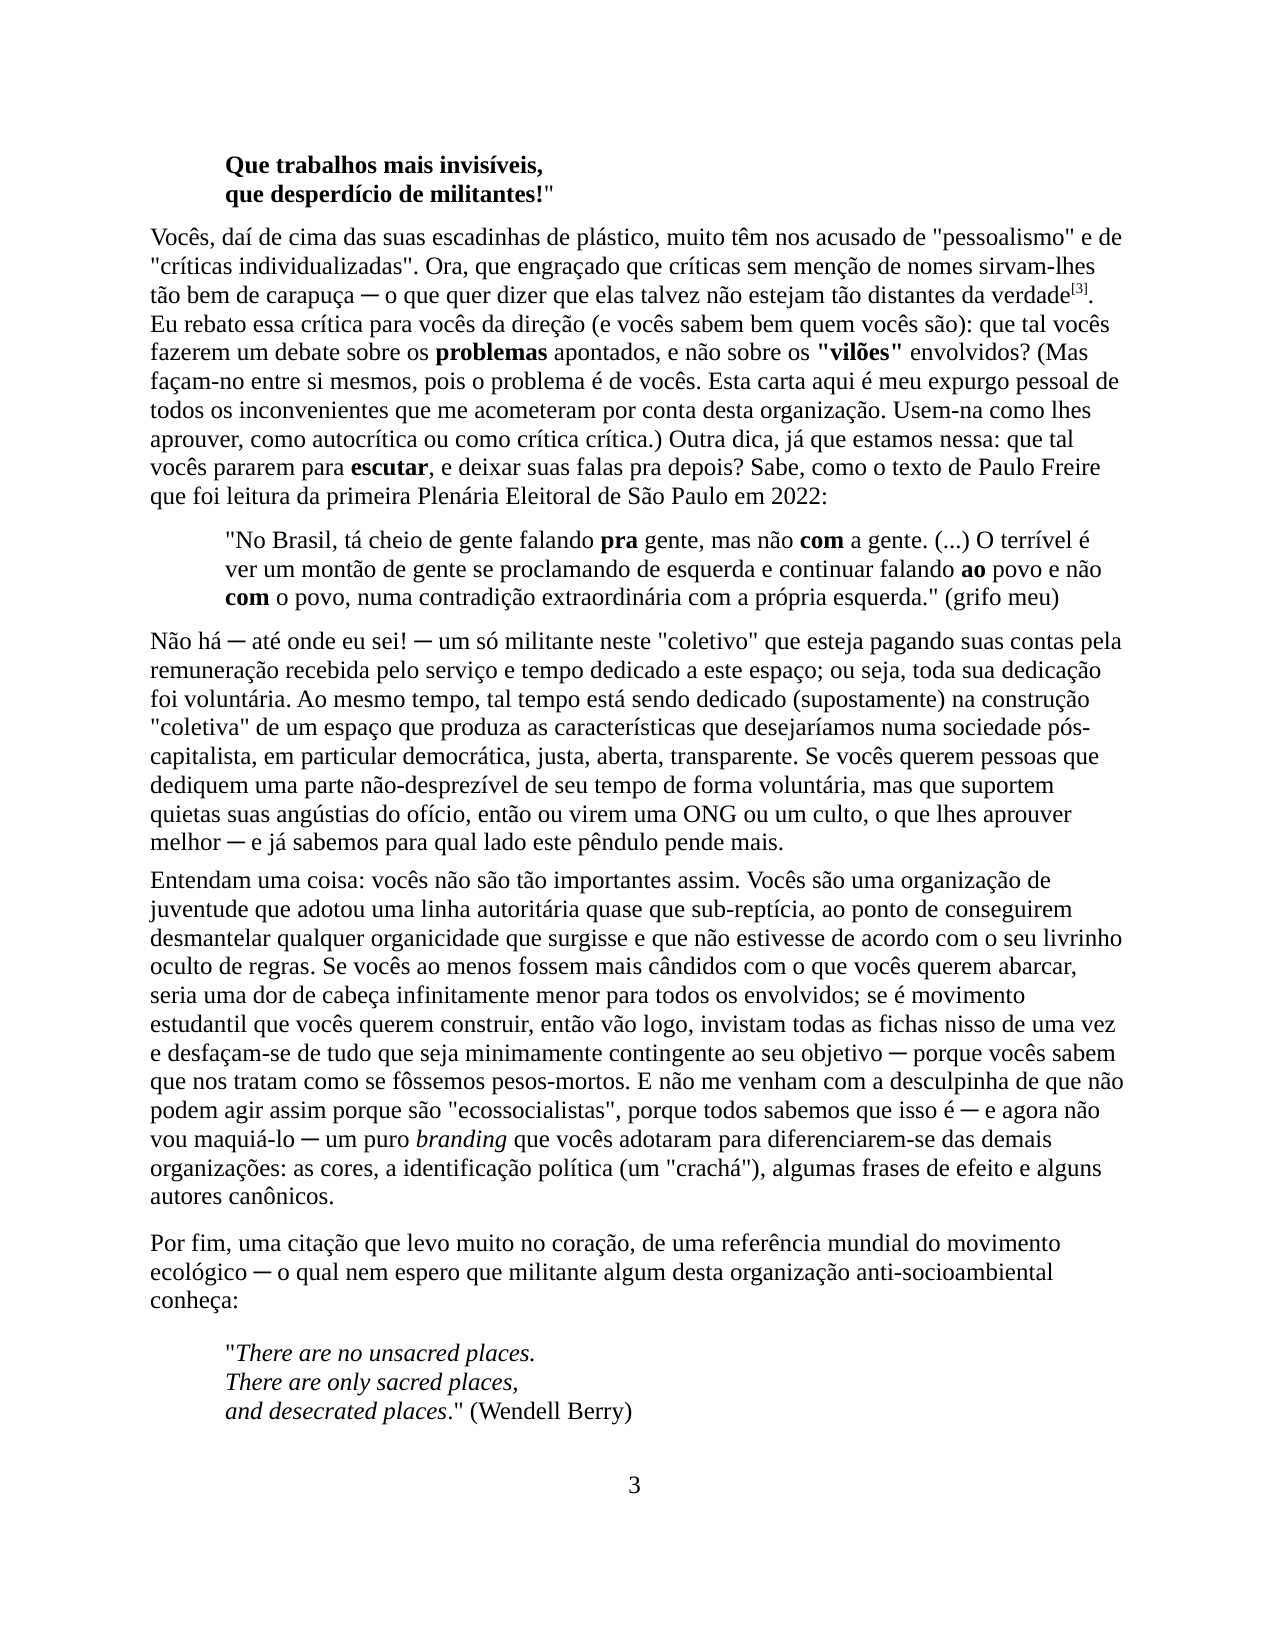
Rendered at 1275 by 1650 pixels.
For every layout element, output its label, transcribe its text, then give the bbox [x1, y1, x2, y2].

text Por fim, uma citação que levo muito no coração, de uma referência mundial do movimento ecológico ─ o qual nem espero que militante algum desta organização anti-socioambiental conheça: [150, 1228, 1125, 1314]
text "There are no unsacred places. There are only sacred places, and desecrated places." (Wendell Berry) [225, 1338, 1125, 1424]
text "No Brasil, tá cheio de gente falando pra gente, mas não com a gente. (...) O terrível é ver um montão de gente se proclamando de esquerda e continuar falando ao povo e não com o povo, numa contradição extraordinária com a própria esquerda." (grifo meu) [225, 525, 1125, 611]
text Não há ─ até onde eu sei! ─ um só militante neste "coletivo" que esteja pagando suas contas pela remuneração recebida pelo serviço e tempo dedicado a este espaço; ou seja, toda sua dedicação foi voluntária. Ao mesmo tempo, tal tempo está sendo dedicado (supostamente) na construção "coletiva" de um espaço que produza as características que desejaríamos numa sociedade pós-capitalista, em particular democrática, justa, aberta, transparente. Se vocês querem pessoas que dediquem uma parte não-desprezível de seu tempo de forma voluntária, mas que suportem quietas suas angústias do ofício, então ou virem uma ONG ou um culto, o que lhes aprouver melhor ─ e já sabemos para qual lado este pêndulo pende mais. [150, 626, 1125, 856]
text Entendam uma coisa: vocês não são tão importantes assim. Vocês são uma organização de juventude que adotou uma linha autoritária quase que sub-reptícia, ao ponto de conseguirem desmantelar qualquer organicidade que surgisse e que não estivesse de acordo com o seu livrinho oculto de regras. Se vocês ao menos fossem mais cândidos com o que vocês querem abarcar, seria uma dor de cabeça infinitamente menor para todos os envolvidos; se é movimento estudantil que vocês querem construir, então vão logo, invistam todas as fichas nisso de uma vez e desfaçam-se de tudo que seja minimamente contingente ao seu objetivo ─ porque vocês sabem que nos tratam como se fôssemos pesos-mortos. E não me venham com a desculpinha de que não podem agir assim porque são "ecossocialistas", porque todos sabemos que isso é ─ e agora não vou maquiá-lo ─ um puro branding que vocês adotaram para diferenciarem-se das demais organizações: as cores, a identificação política (um "crachá"), algumas frases de efeito e alguns autores canônicos. [150, 865, 1125, 1210]
text Vocês, daí de cima das suas escadinhas de plástico, muito têm nos acusado de "pessoalismo" e de "críticas individualizadas". Ora, que engraçado que críticas sem menção de nomes sirvam-lhes tão bem de carapuça ─ o que quer dizer que elas talvez não estejam tão distantes da verdade[3]. Eu rebato essa crítica para vocês da direção (e vocês sabem bem quem vocês são): que tal vocês fazerem um debate sobre os problemas apontados, e não sobre os "vilões" envolvidos? (Mas façam-no entre si mesmos, pois o problema é de vocês. Esta carta aqui é meu expurgo pessoal de todos os inconvenientes que me acometeram por conta desta organização. Usem-na como lhes aprouver, como autocrítica ou como crítica crítica.) Outra dica, já que estamos nessa: que tal vocês pararem para escutar, e deixar suas falas pra depois? Sabe, como o texto de Paulo Freire que foi leitura da primeira Plenária Eleitoral de São Paulo em 2022: [150, 222, 1125, 510]
text Que trabalhos mais invisíveis, que desperdício de militantes!" [225, 150, 1125, 207]
